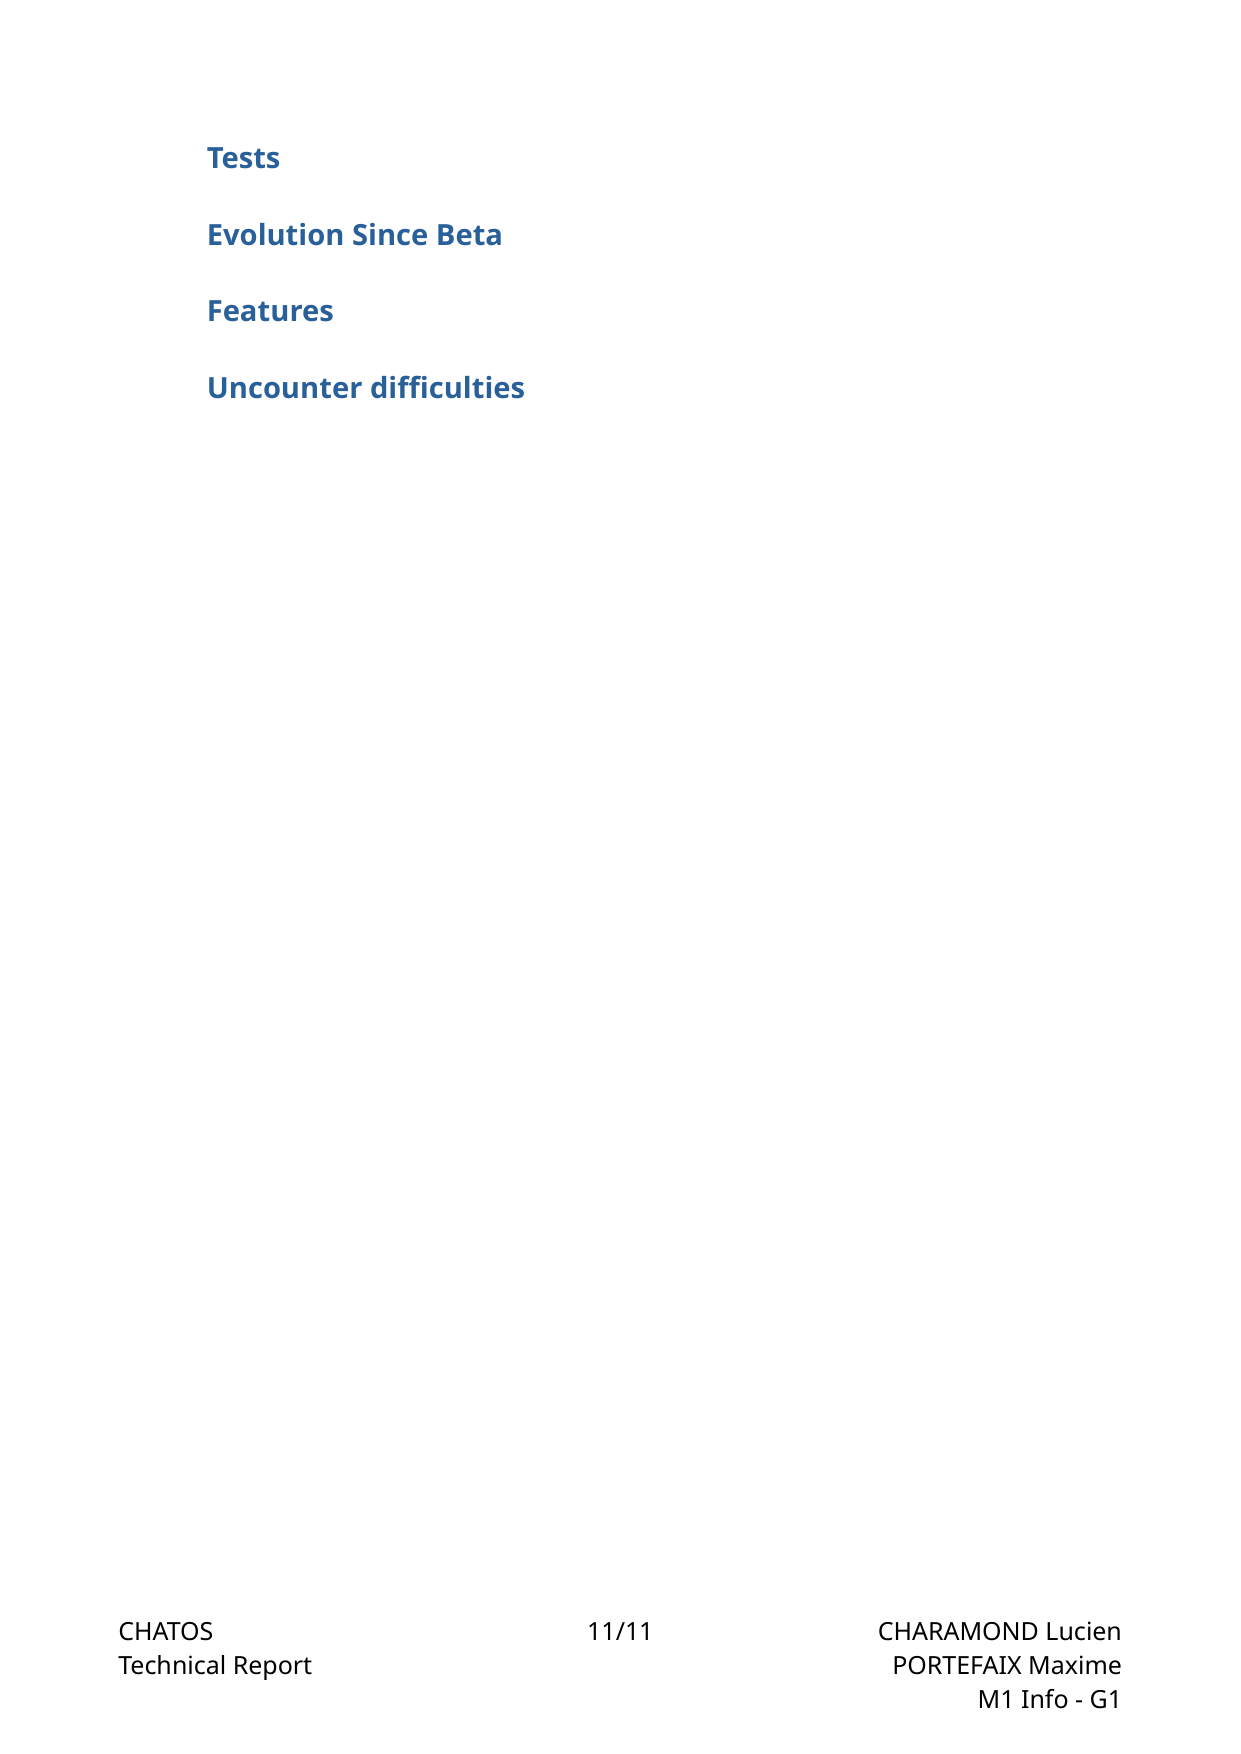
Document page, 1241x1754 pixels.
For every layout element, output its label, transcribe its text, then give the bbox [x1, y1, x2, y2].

subtitle Uncounter difficulties [207, 368, 1122, 407]
subtitle Tests [207, 137, 1122, 177]
subtitle Features [207, 291, 1122, 330]
subtitle Evolution Since Beta [207, 214, 1122, 253]
